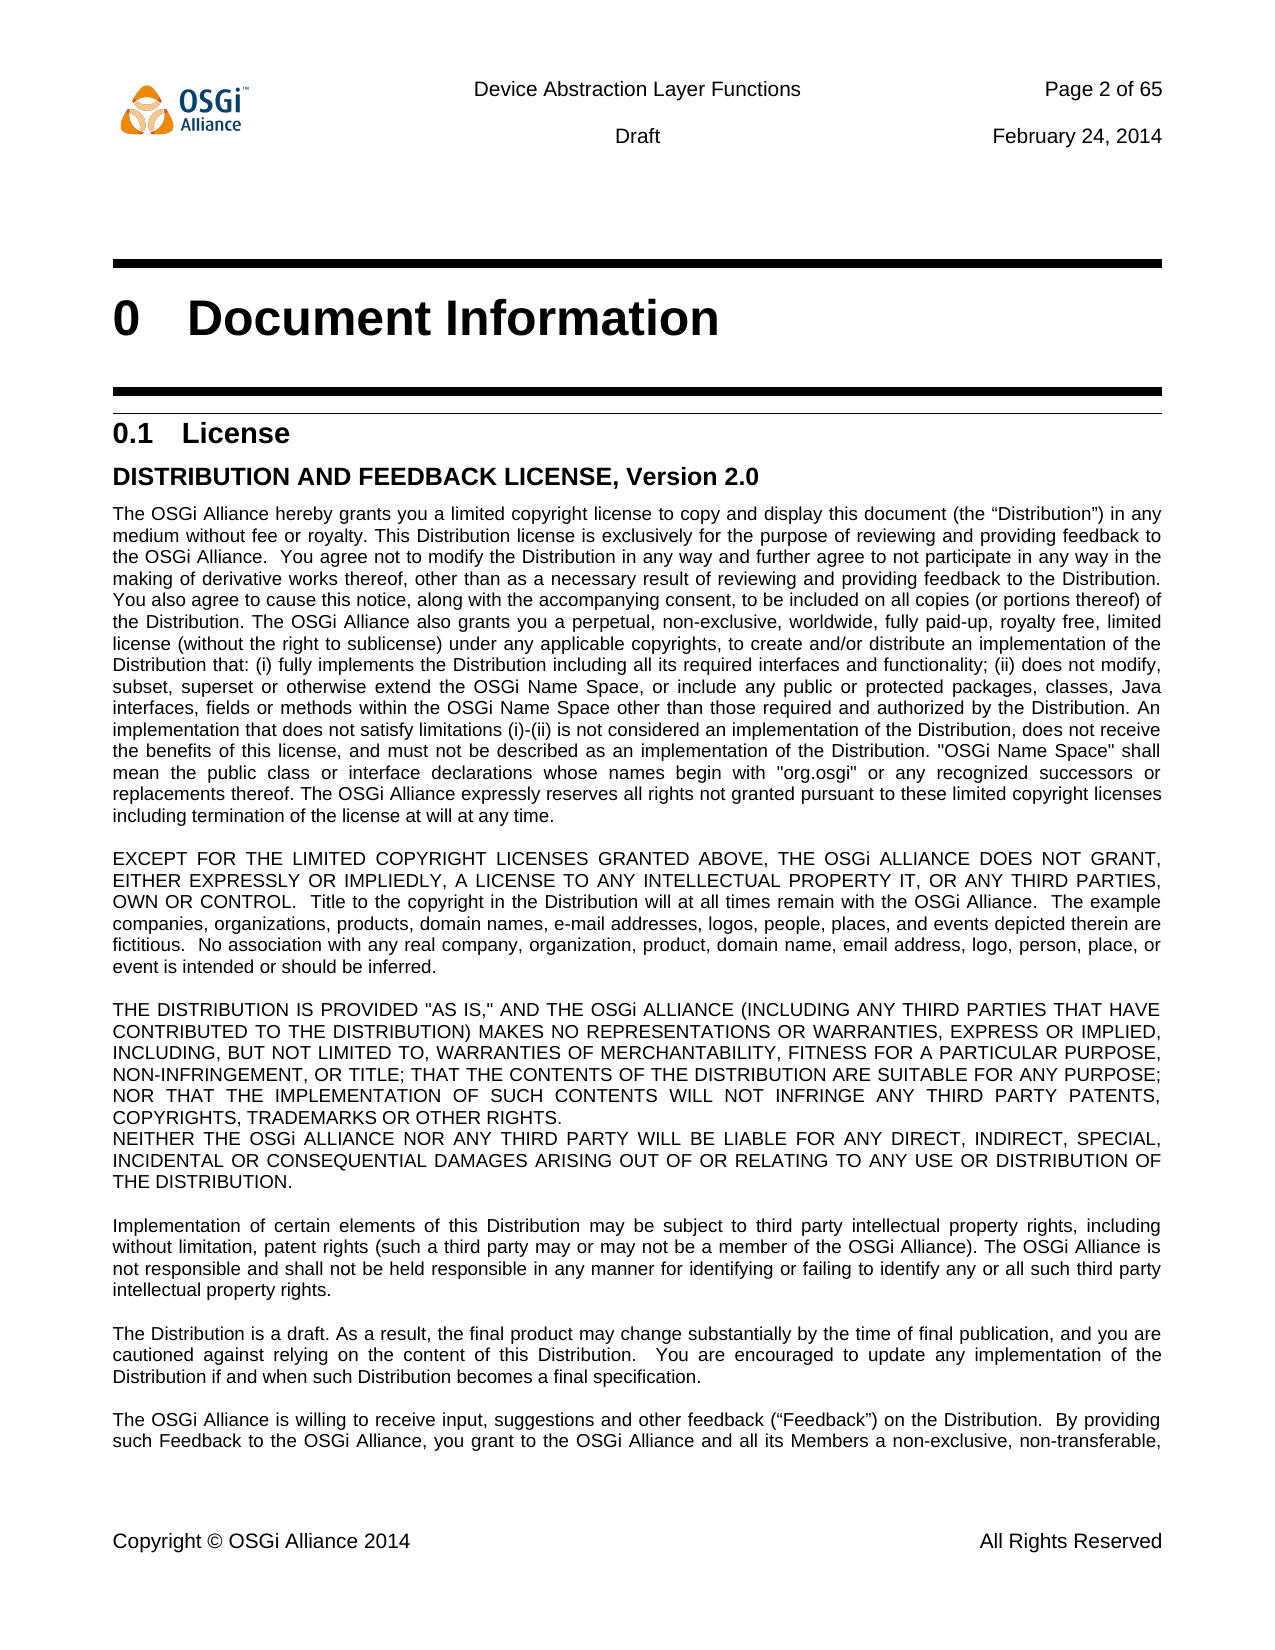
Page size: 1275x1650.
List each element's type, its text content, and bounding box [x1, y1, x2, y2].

picture [113, 78, 257, 142]
text Implementation of certain elements of this Distribution may be subject to third party intellectual property rights, including without limitation, patent rights (such a third party may or may not be a member of the OSGi Alliance). The OSGi Alliance is not responsible and shall not be held responsible in any manner for identifying or failing to identify any or all such third party intellectual property rights. [112, 1214, 1162, 1301]
subtitle License [112, 414, 1162, 449]
text DISTRIBUTION AND FEEDBACK LICENSE, Version 2.0 [112, 462, 1162, 490]
subtitle Document Information [112, 260, 1162, 396]
text NEITHER THE OSGi ALLIANCE NOR ANY THIRD PARTY WILL BE LIABLE FOR ANY DIRECT, INDIRECT, SPECIAL, INCIDENTAL OR CONSEQUENTIAL DAMAGES ARISING OUT OF OR RELATING TO ANY USE OR DISTRIBUTION OF THE DISTRIBUTION. [112, 1128, 1162, 1193]
text The OSGi Alliance hereby grants you a limited copyright license to copy and display this document (the “Distribution”) in any medium without fee or royalty. This Distribution license is exclusively for the purpose of reviewing and providing feedback to the OSGi Alliance. You agree not to modify the Distribution in any way and further agree to not participate in any way in the making of derivative works thereof, other than as a necessary result of reviewing and providing feedback to the Distribution. You also agree to cause this notice, along with the accompanying consent, to be included on all copies (or portions thereof) of the Distribution. The OSGi Alliance also grants you a perpetual, non-exclusive, worldwide, fully paid-up, royalty free, limited license (without the right to sublicense) under any applicable copyrights, to create and/or distribute an implementation of the Distribution that: (i) fully implements the Distribution including all its required interfaces and functionality; (ii) does not modify, subset, superset or otherwise extend the OSGi Name Space, or include any public or protected packages, classes, Java interfaces, fields or methods within the OSGi Name Space other than those required and authorized by the Distribution. An implementation that does not satisfy limitations (i)-(ii) is not considered an implementation of the Distribution, does not receive the benefits of this license, and must not be described as an implementation of the Distribution. "OSGi Name Space" shall mean the public class or interface declarations whose names begin with "org.osgi" or any recognized successors or replacements thereof. The OSGi Alliance expressly reserves all rights not granted pursuant to these limited copyright licenses including termination of the license at will at any time. [112, 503, 1162, 826]
text The Distribution is a draft. As a result, the final product may change substantially by the time of final publication, and you are cautioned against relying on the content of this Distribution. You are encouraged to update any implementation of the Distribution if and when such Distribution becomes a final specification. [112, 1322, 1162, 1387]
text EXCEPT FOR THE LIMITED COPYRIGHT LICENSES GRANTED ABOVE, THE OSGi ALLIANCE DOES NOT GRANT, EITHER EXPRESSLY OR IMPLIEDLY, A LICENSE TO ANY INTELLECTUAL PROPERTY IT, OR ANY THIRD PARTIES, OWN OR CONTROL. Title to the copyright in the Distribution will at all times remain with the OSGi Alliance. The example companies, organizations, products, domain names, e-mail addresses, logos, people, places, and events depicted therein are fictitious. No association with any real company, organization, product, domain name, email address, logo, person, place, or event is intended or should be inferred. [112, 848, 1162, 977]
text THE DISTRIBUTION IS PROVIDED "AS IS," AND THE OSGi ALLIANCE (INCLUDING ANY THIRD PARTIES THAT HAVE CONTRIBUTED TO THE DISTRIBUTION) MAKES NO REPRESENTATIONS OR WARRANTIES, EXPRESS OR IMPLIED, INCLUDING, BUT NOT LIMITED TO, WARRANTIES OF MERCHANTABILITY, FITNESS FOR A PARTICULAR PURPOSE, NON-INFRINGEMENT, OR TITLE; THAT THE CONTENTS OF THE DISTRIBUTION ARE SUITABLE FOR ANY PURPOSE; NOR THAT THE IMPLEMENTATION OF SUCH CONTENTS WILL NOT INFRINGE ANY THIRD PARTY PATENTS, COPYRIGHTS, TRADEMARKS OR OTHER RIGHTS. [112, 999, 1162, 1128]
text The OSGi Alliance is willing to receive input, suggestions and other feedback (“Feedback”) on the Distribution. By providing such Feedback to the OSGi Alliance, you grant to the OSGi Alliance and all its Members a non-exclusive, non-transferable, [112, 1408, 1162, 1452]
